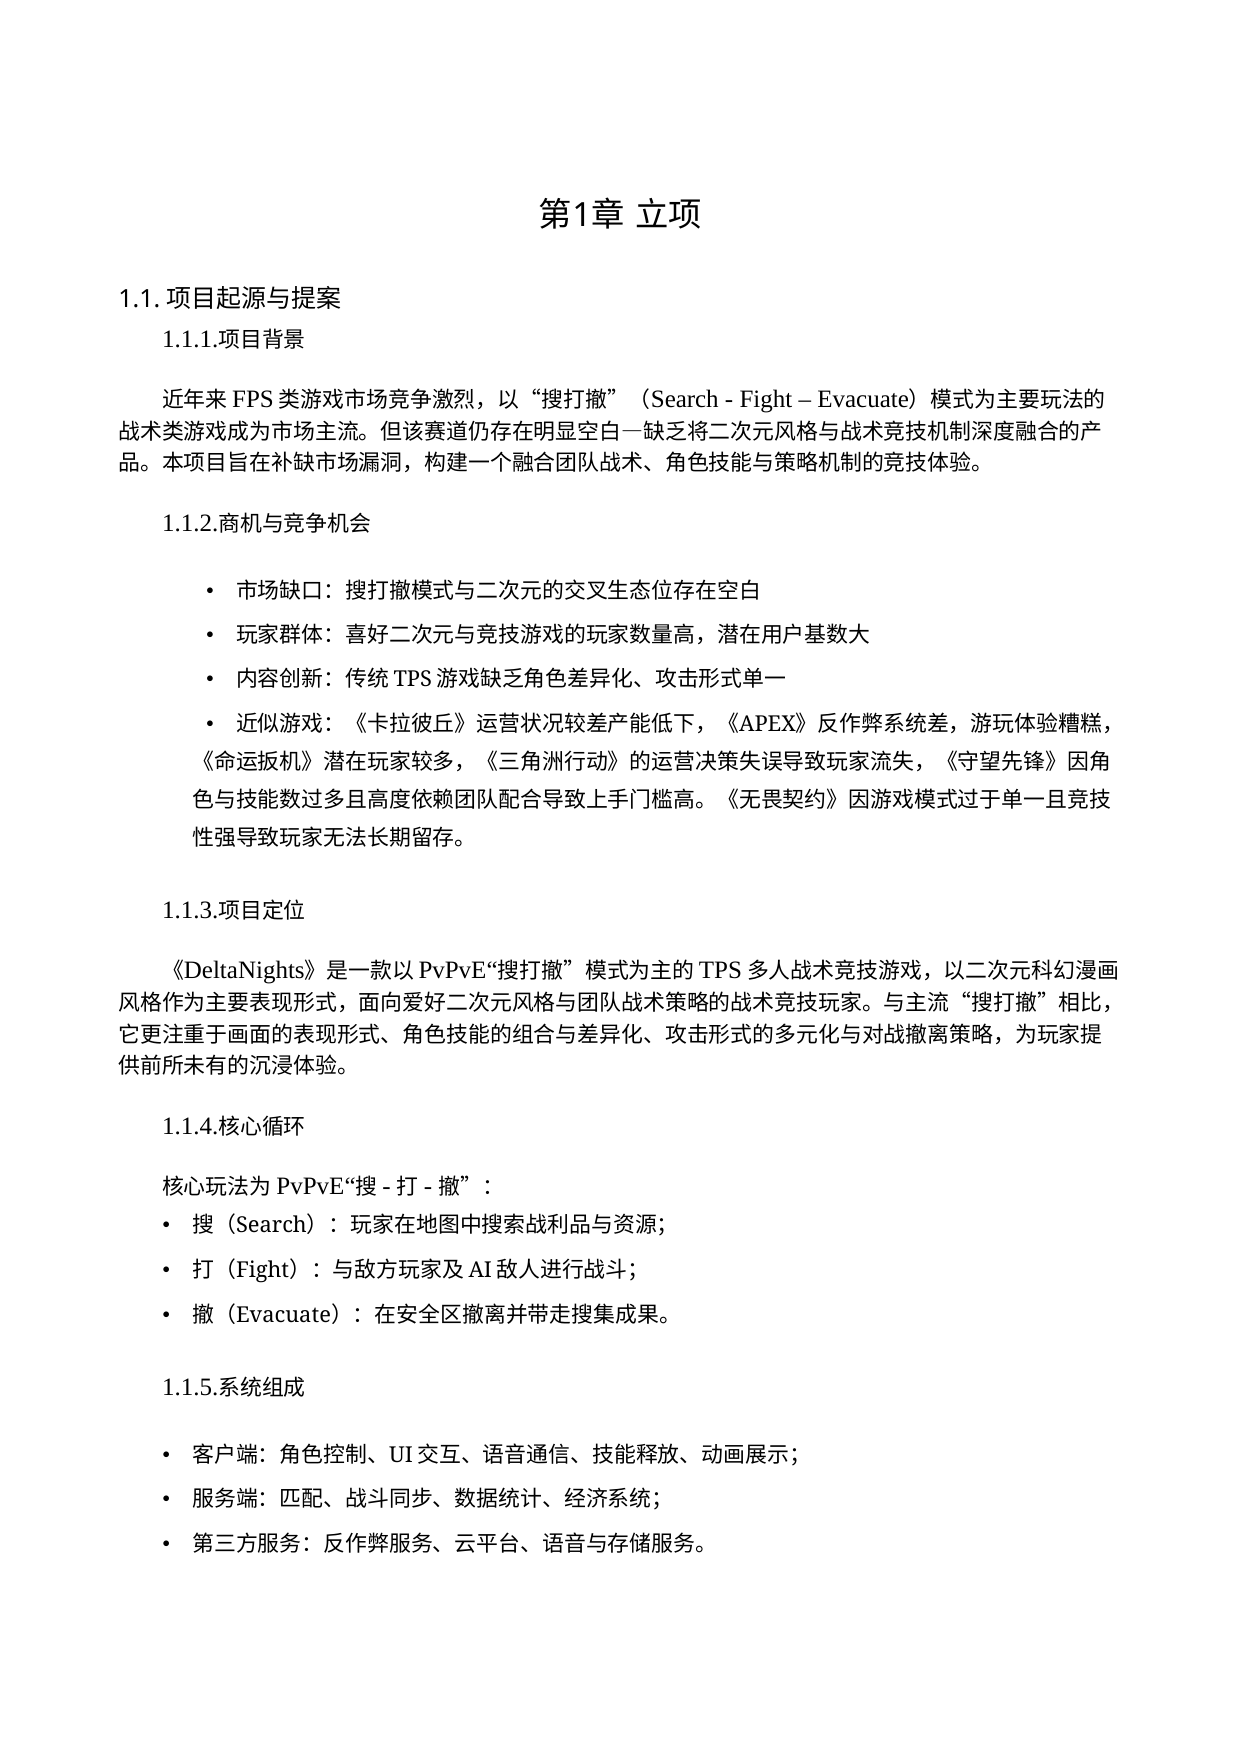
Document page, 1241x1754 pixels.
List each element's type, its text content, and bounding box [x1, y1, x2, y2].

list 玩家群体：喜好二次元与竞技游戏的玩家数量高，潜在用户基数大 [162, 617, 1122, 649]
list 近似游戏：《卡拉彼丘》运营状况较差产能低下，《APEX》反作弊系统差，游玩体验糟糕，《命运扳机》潜在玩家较多，《三角洲行动》的运营决策失误导致玩家流失，《守望先锋》因角色与技能数过多且高度依赖团队配合导致上手门槛高。《无畏契约》因游戏模式过于单一且竞技性强导致玩家无法长期留存。 [162, 706, 1122, 852]
text 《DeltaNights》是一款以PvPvE“搜打撤”模式为主的TPS多人战术竞技游戏，以二次元科幻漫画风格作为主要表现形式，面向爱好二次元风格与团队战术策略的战术竞技玩家。与主流“搜打撤”相比，它更注重于画面的表现形式、角色技能的组合与差异化、攻击形式的多元化与对战撤离策略，为玩家提供前所未有的沉浸体验。 [118, 953, 1122, 1080]
text 近年来FPS类游戏市场竞争激烈，以“搜打撤”（Search - Fight – Evacuate）模式为主要玩法的战术类游戏成为市场主流。但该赛道仍存在明显空白—缺乏将二次元风格与战术竞技机制深度融合的产品。本项目旨在补缺市场漏洞，构建一个融合团队战术、角色技能与策略机制的竞技体验。 [118, 382, 1122, 477]
text 1.1.4.核心循环 [118, 1109, 1122, 1141]
list 客户端：角色控制、UI交互、语音通信、技能释放、动画展示； [162, 1437, 1122, 1468]
list 服务端：匹配、战斗同步、数据统计、经济系统； [162, 1481, 1122, 1513]
list 撤（Evacuate）：在安全区撤离并带走搜集成果。 [162, 1297, 1122, 1328]
list 市场缺口：搜打撤模式与二次元的交叉生态位存在空白 [162, 573, 1122, 604]
text 1.1.2.商机与竞争机会 [118, 506, 1122, 537]
list 搜（Search）：玩家在地图中搜索战利品与资源； [162, 1207, 1122, 1239]
subtitle 立项 [118, 188, 1122, 236]
text 1.1.1.项目背景 [118, 322, 1122, 353]
list 内容创新：传统TPS游戏缺乏角色差异化、攻击形式单一 [162, 661, 1122, 693]
text 1.1.5.系统组成 [118, 1370, 1122, 1402]
text 1.1.3.项目定位 [118, 893, 1122, 925]
text 核心玩法为 PvPvE“搜 - 打 - 撤”： [118, 1169, 1122, 1201]
list 第三方服务：反作弊服务、云平台、语音与存储服务。 [162, 1526, 1122, 1557]
subtitle 项目起源与提案 [118, 278, 1122, 314]
list 打（Fight）：与敌方玩家及AI敌人进行战斗； [162, 1252, 1122, 1284]
